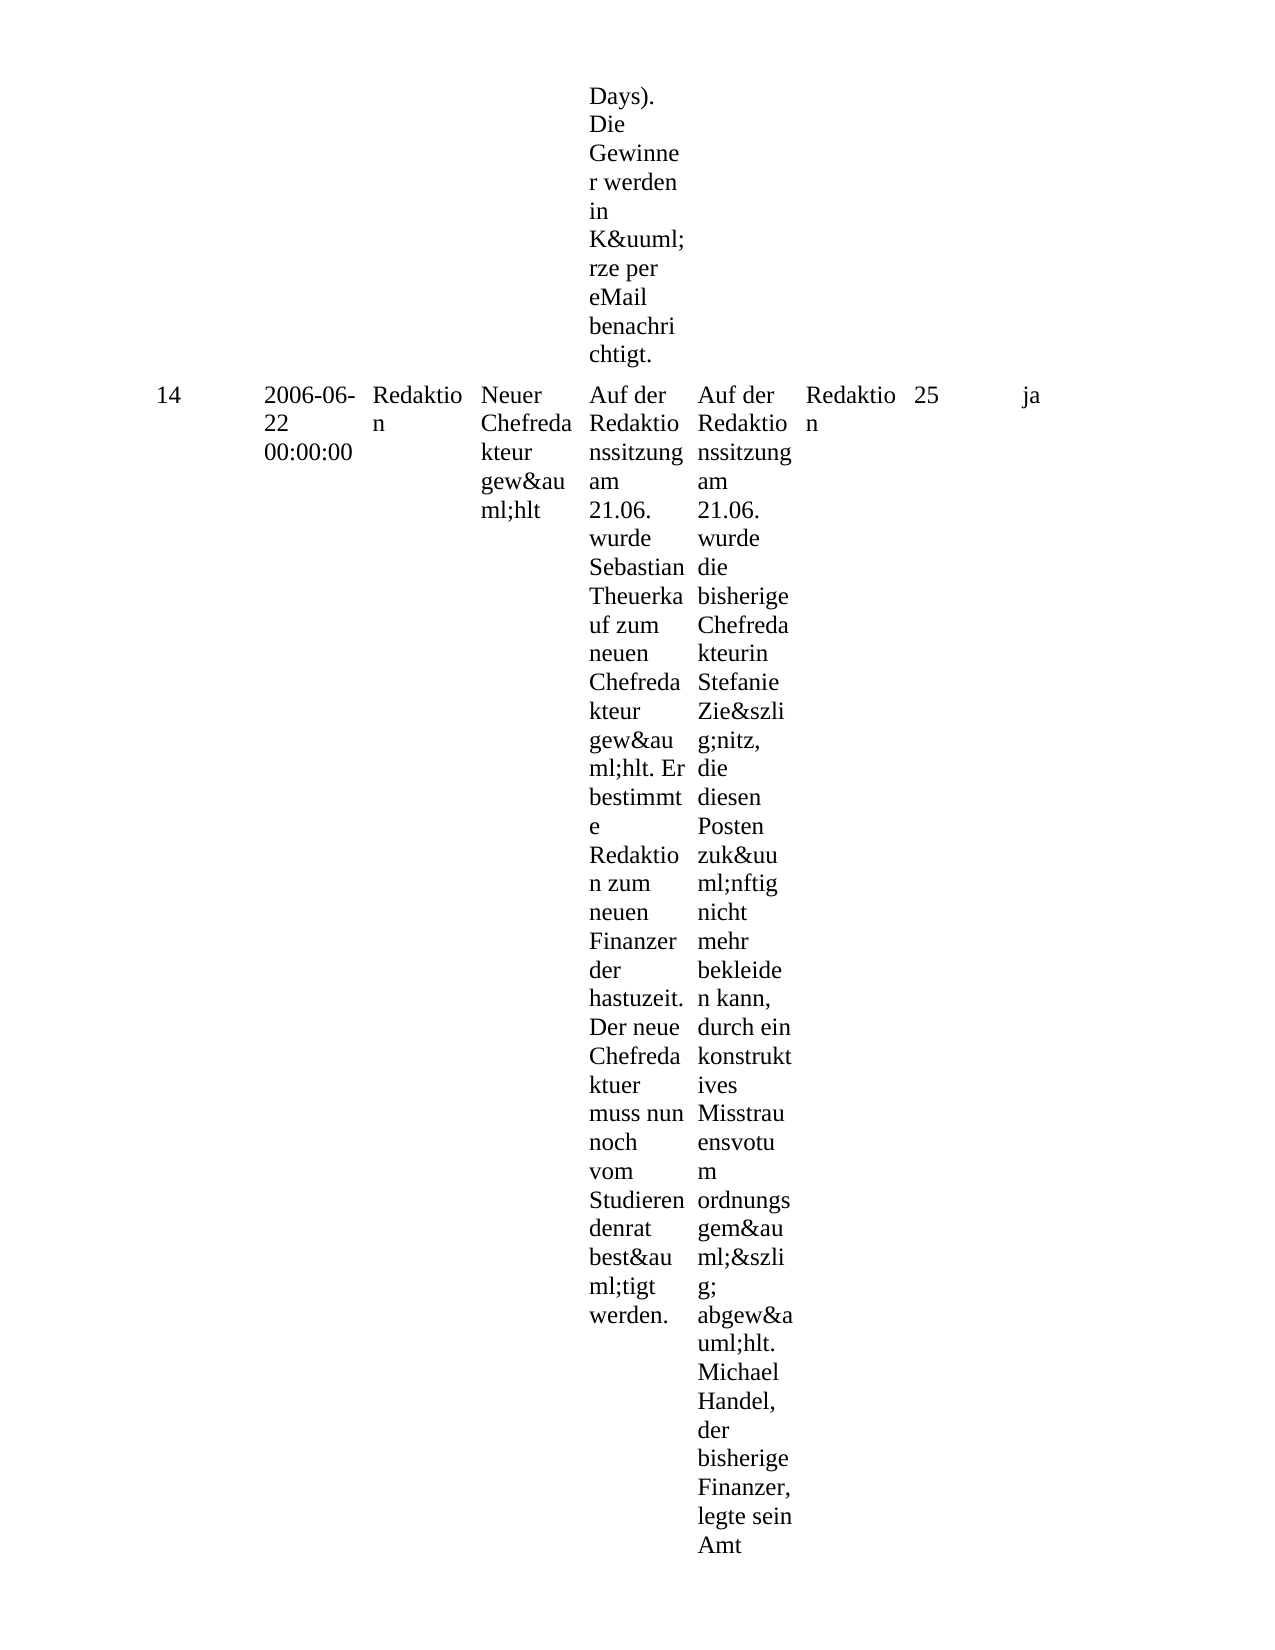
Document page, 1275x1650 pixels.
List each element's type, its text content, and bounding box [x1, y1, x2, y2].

table_cell Redaktion [367, 374, 475, 1564]
table_cell 25 [908, 374, 1017, 1564]
table_cell Neuer Chefredakteur gew&auml;hlt [475, 374, 583, 1564]
table_cell [908, 75, 1017, 374]
table_cell [692, 75, 800, 374]
table_cell 14 [150, 374, 258, 1564]
table_cell Redaktion [800, 374, 908, 1564]
table_cell [258, 75, 367, 374]
table_cell [367, 75, 475, 374]
table_cell [1017, 75, 1125, 374]
table_cell Auf der Redaktionssitzung am 21.06. wurde Sebastian Theuerkauf zum neuen Chefredakteur gew&auml;hlt. Er bestimmte Redaktion zum neuen Finanzer der hastuzeit. Der neue Chefredaktuer muss nun noch vom Studierendenrat best&auml;tigt werden. [583, 374, 692, 1564]
table_cell ja [1017, 374, 1125, 1564]
table_cell 2006-06-22 00:00:00 [258, 374, 367, 1564]
table_cell [150, 75, 258, 374]
table_cell [475, 75, 583, 374]
table_cell Auf der Redaktionssitzung am 21.06. wurde die bisherige Chefredakteurin Stefanie Zie&szlig;nitz, die diesen Posten zuk&uuml;nftig nicht mehr bekleiden kann, durch ein konstruktives Misstrauensvotum ordnungsgem&auml;&szlig; abgew&auml;hlt. Michael Handel, der bisherige Finanzer, legte sein Amt [692, 374, 800, 1564]
table_cell Days). Die Gewinner werden in K&uuml;rze per eMail benachrichtigt. [583, 75, 692, 374]
table_cell [800, 75, 908, 374]
